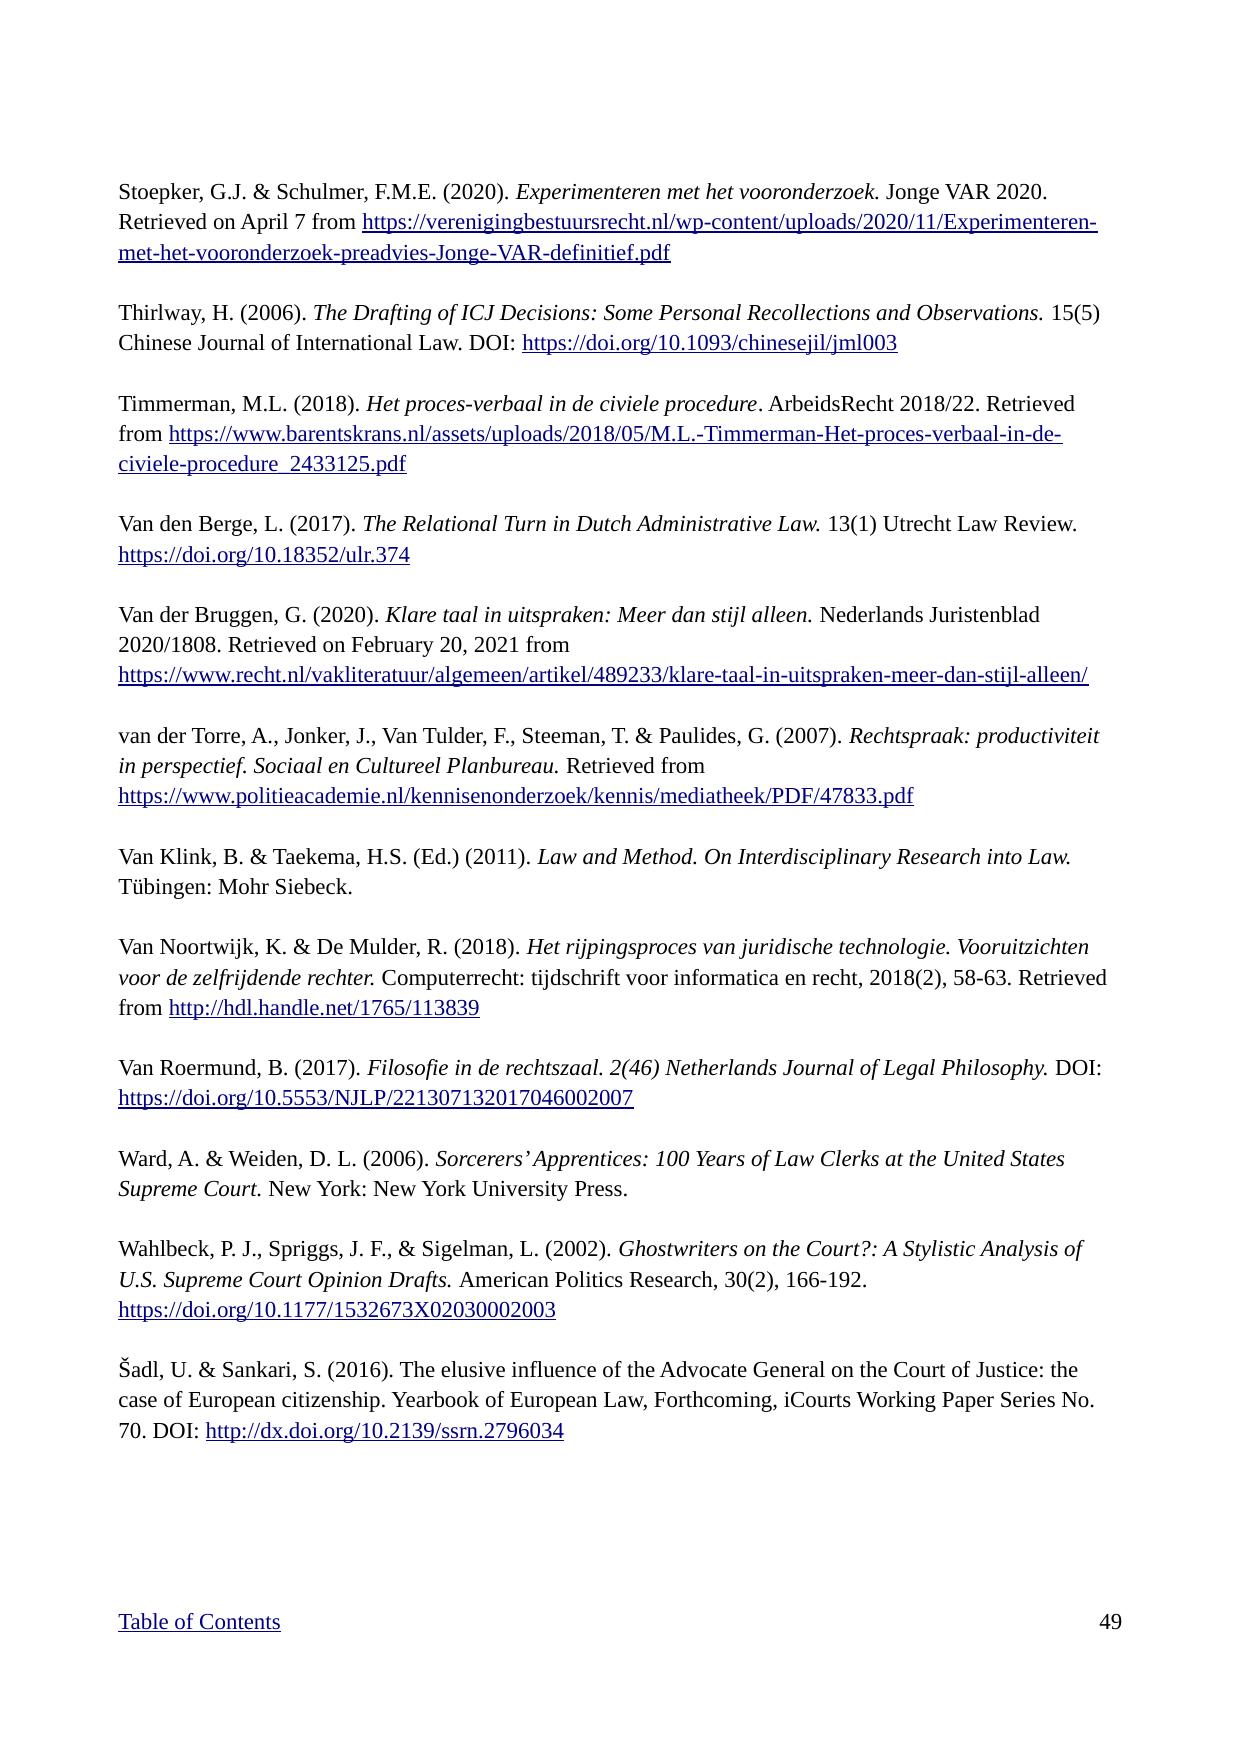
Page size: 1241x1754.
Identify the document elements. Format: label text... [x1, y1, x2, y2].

text Ward, A. & Weiden, D. L. (2006). Sorcerers’ Apprentices: 100 Years of Law Clerks at the United States Supreme Court. New York: New York University Press. [118, 1145, 1122, 1201]
text Stoepker, G.J. & Schulmer, F.M.E. (2020). Experimenteren met het vooronderzoek. Jonge VAR 2020. Retrieved on April 7 from https://verenigingbestuursrecht.nl/wp-content/uploads/2020/11/Experimenteren-met-het-vooronderzoek-preadvies-Jonge-VAR-definitief.pdf [118, 178, 1122, 265]
text Thirlway, H. (2006). The Drafting of ICJ Decisions: Some Personal Recollections and Observations. 15(5) Chinese Journal of International Law. DOI: https://doi.org/10.1093/chinesejil/jml003 [118, 299, 1122, 356]
text van der Torre, A., Jonker, J., Van Tulder, F., Steeman, T. & Paulides, G. (2007). Rechtspraak: productiviteit in perspectief. Sociaal en Cultureel Planbureau. Retrieved from https://www.politieacademie.nl/kennisenonderzoek/kennis/mediatheek/PDF/47833.pdf [118, 722, 1122, 809]
text Van Roermund, B. (2017). Filosofie in de rechtszaal. 2(46) Netherlands Journal of Legal Philosophy. DOI: https://doi.org/10.5553/NJLP/221307132017046002007 [118, 1054, 1122, 1111]
text Timmerman, M.L. (2018). Het proces-verbaal in de civiele procedure. ArbeidsRecht 2018/22. Retrieved from https://www.barentskrans.nl/assets/uploads/2018/05/M.L.-Timmerman-Het-proces-verbaal-in-de-civiele-procedure_2433125.pdf [118, 389, 1122, 476]
text Van den Berge, L. (2017). The Relational Turn in Dutch Administrative Law. 13(1) Utrecht Law Review. https://doi.org/10.18352/ulr.374 [118, 510, 1122, 567]
text Van Noortwijk, K. & De Mulder, R. (2018). Het rijpingsproces van juridische technologie. Vooruitzichten voor de zelfrijdende rechter. Computerrecht: tijdschrift voor informatica en recht, 2018(2), 58-63. Retrieved from http://hdl.handle.net/1765/113839 [118, 933, 1122, 1020]
text Van Klink, B. & Taekema, H.S. (Ed.) (2011). Law and Method. On Interdisciplinary Research into Law. Tübingen: Mohr Siebeck. [118, 843, 1122, 899]
text Van der Bruggen, G. (2020). Klare taal in uitspraken: Meer dan stijl alleen. Nederlands Juristenblad 2020/1808. Retrieved on February 20, 2021 from https://www.recht.nl/vakliteratuur/algemeen/artikel/489233/klare-taal-in-uitspraken-meer-dan-stijl-alleen/ [118, 601, 1122, 688]
text Wahlbeck, P. J., Spriggs, J. F., & Sigelman, L. (2002). Ghostwriters on the Court?: A Stylistic Analysis of U.S. Supreme Court Opinion Drafts. American Politics Research, 30(2), 166-192. https://doi.org/10.1177/1532673X02030002003 [118, 1235, 1122, 1322]
text Šadl, U. & Sankari, S. (2016). The elusive influence of the Advocate General on the Court of Justice: the case of European citizenship. Yearbook of European Law, Forthcoming, iCourts Working Paper Series No. 70. DOI: http://dx.doi.org/10.2139/ssrn.2796034 [118, 1356, 1122, 1443]
